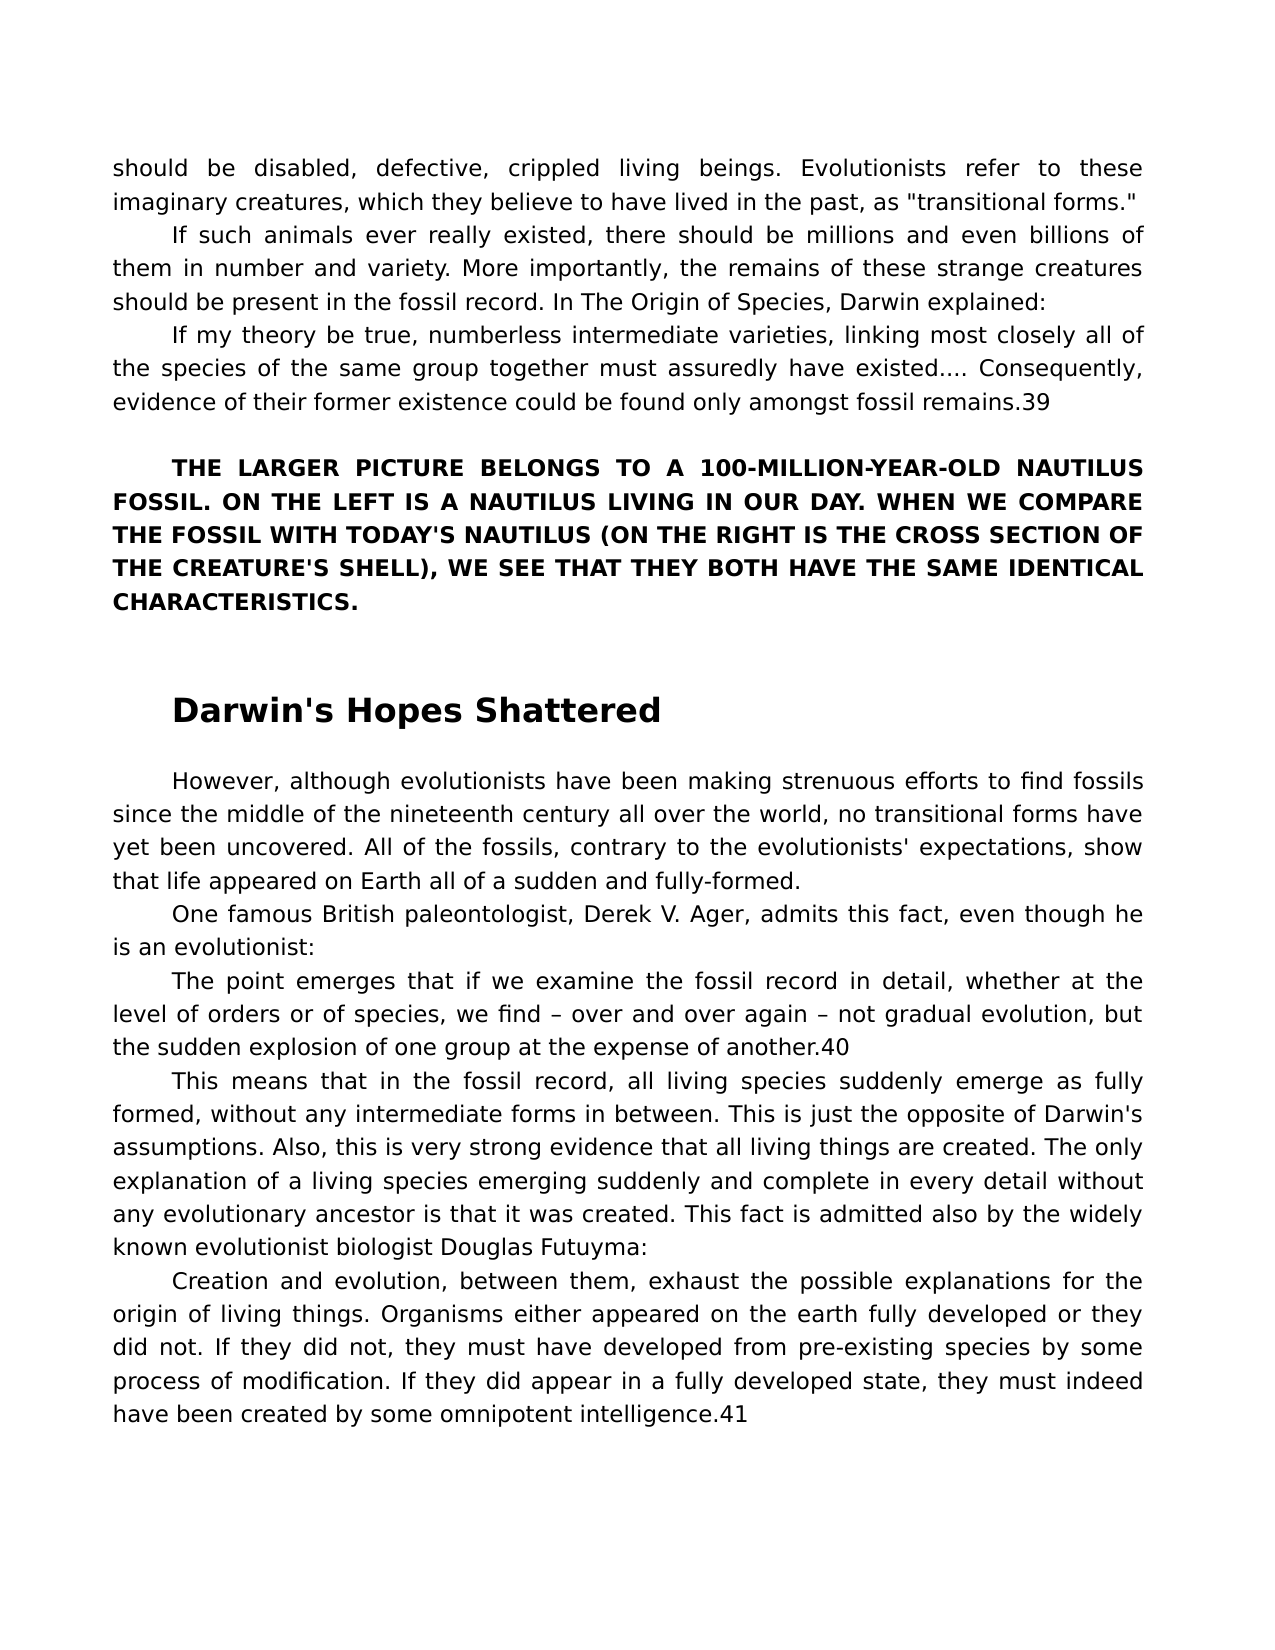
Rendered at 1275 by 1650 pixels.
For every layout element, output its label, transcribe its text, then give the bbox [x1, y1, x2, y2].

text Darwin's Hopes Shattered [112, 696, 1145, 729]
text One famous British paleontologist, Derek V. Ager, admits this fact, even though he is an evolutionist: [112, 896, 1145, 962]
text Creation and evolution, between them, exhaust the possible explanations for the origin of living things. Organisms either appeared on the earth fully developed or they did not. If they did not, they must have developed from pre-existing species by some process of modification. If they did appear in a fully developed state, they must indeed have been created by some omnipotent intelligence.41 [112, 1262, 1145, 1429]
text However, although evolutionists have been making strenuous efforts to find fossils since the middle of the nineteenth century all over the world, no transitional forms have yet been uncovered. All of the fossils, contrary to the evolutionists' expectations, show that life appeared on Earth all of a sudden and fully-formed. [112, 762, 1145, 896]
text If my theory be true, numberless intermediate varieties, linking most closely all of the species of the same group together must assuredly have existed.... Consequently, evidence of their former existence could be found only amongst fossil remains.39 [112, 317, 1145, 417]
text This means that in the fossil record, all living species suddenly emerge as fully formed, without any intermediate forms in between. This is just the opposite of Darwin's assumptions. Also, this is very strong evidence that all living things are created. The only explanation of a living species emerging suddenly and complete in every detail without any evolutionary ancestor is that it was created. This fact is admitted also by the widely known evolutionist biologist Douglas Futuyma: [112, 1062, 1145, 1262]
text The point emerges that if we examine the fossil record in detail, whether at the level of orders or of species, we find – over and over again – not gradual evolution, but the sudden explosion of one group at the expense of another.40 [112, 962, 1145, 1062]
text If such animals ever really existed, there should be millions and even billions of them in number and variety. More importantly, the remains of these strange creatures should be present in the fossil record. In The Origin of Species, Darwin explained: [112, 217, 1145, 317]
text The larger picture belongs to a 100-million-year-old Nautilus fossil. On the left is a Nautilus living in our day. When we compare the fossil with today's Nautilus (on the right is the cross section of the creature's shell), we see that they both have the same identical characteristics. [112, 450, 1145, 617]
text should be disabled, defective, crippled living beings. Evolutionists refer to these imaginary creatures, which they believe to have lived in the past, as "transitional forms." [112, 150, 1145, 217]
